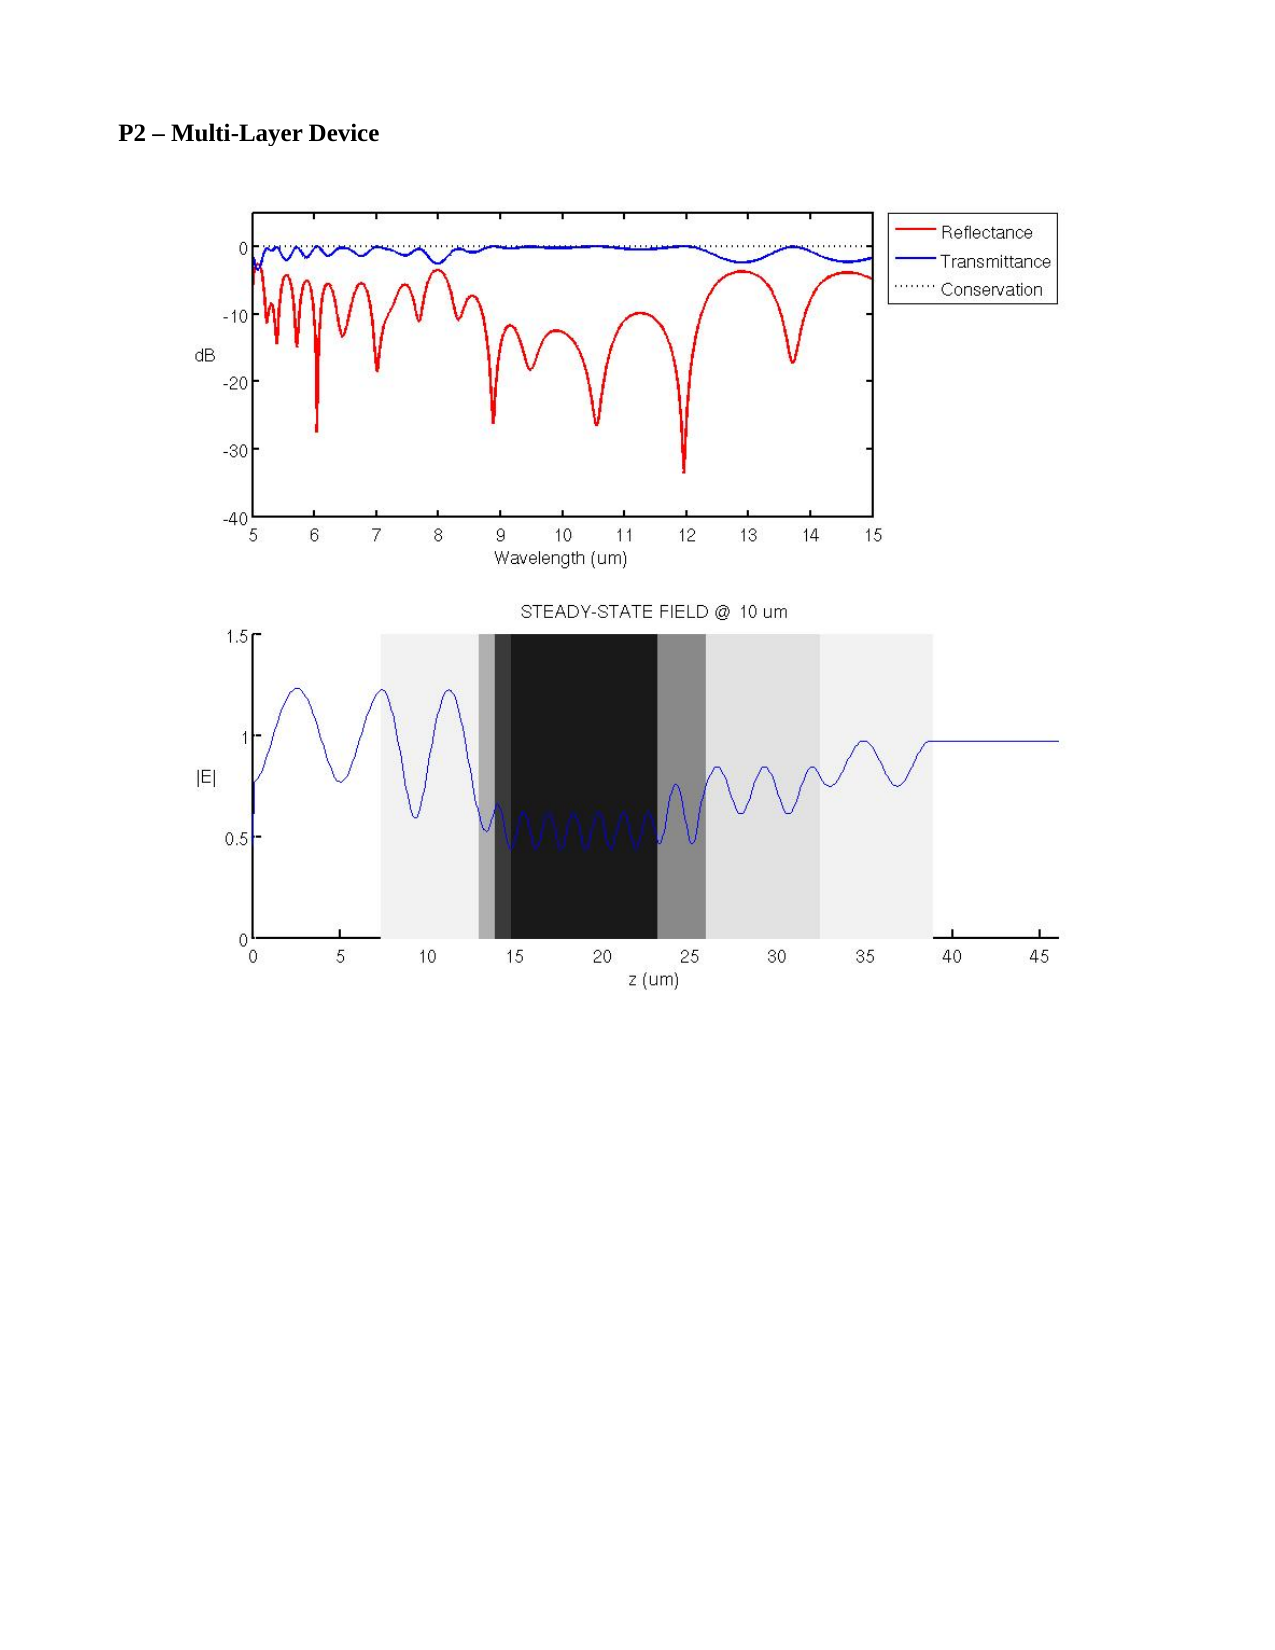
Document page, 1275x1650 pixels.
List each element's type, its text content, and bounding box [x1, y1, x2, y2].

picture [118, 146, 1157, 1036]
text P2 – Multi-Layer Device [118, 118, 1157, 146]
